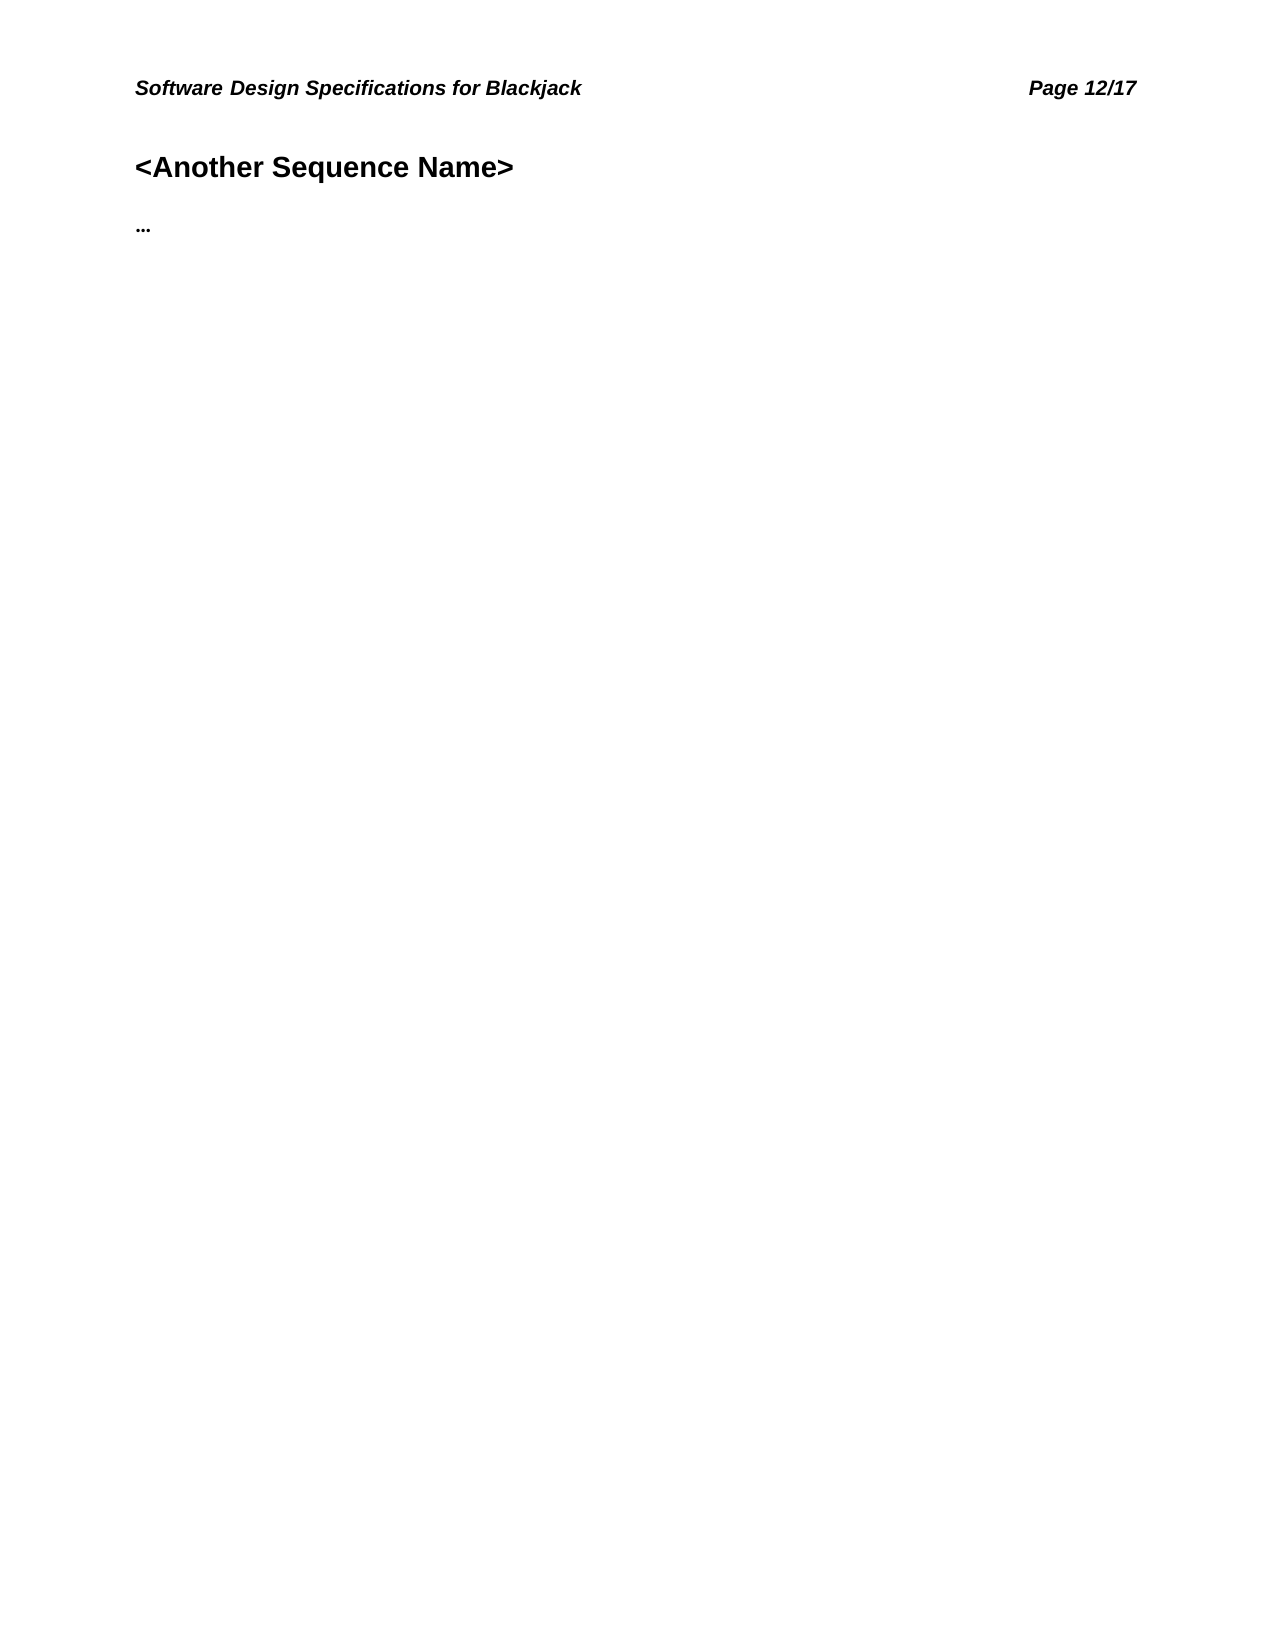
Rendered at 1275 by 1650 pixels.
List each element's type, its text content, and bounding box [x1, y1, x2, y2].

subtitle <Another Sequence Name> [135, 150, 1140, 183]
text … [135, 213, 1140, 238]
